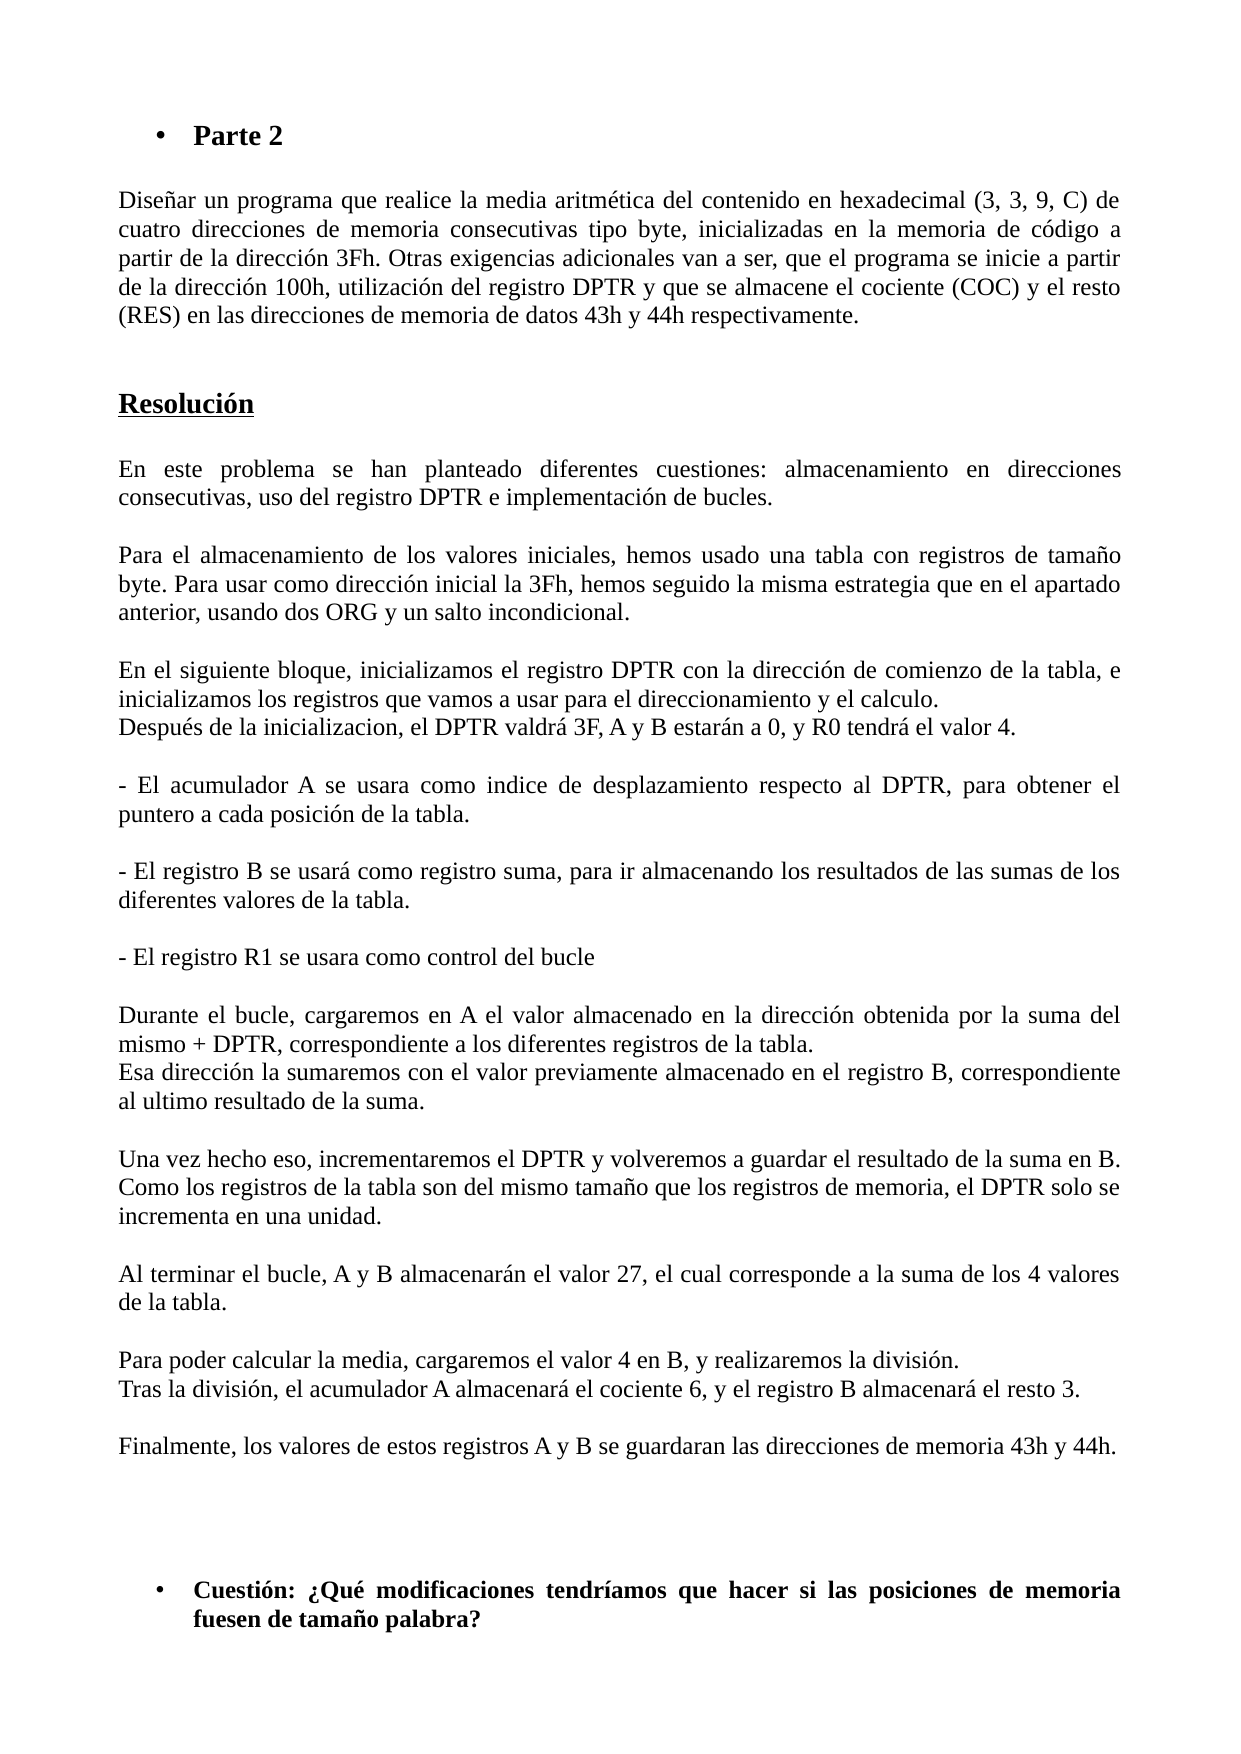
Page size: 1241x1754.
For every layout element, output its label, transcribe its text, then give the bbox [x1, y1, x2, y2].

text Una vez hecho eso, incrementaremos el DPTR y volveremos a guardar el resultado de la suma en B. [118, 1144, 1122, 1172]
text En el siguiente bloque, inicializamos el registro DPTR con la dirección de comienzo de la tabla, e inicializamos los registros que vamos a usar para el direccionamiento y el calculo. [118, 655, 1122, 712]
text Diseñar un programa que realice la media aritmética del contenido en hexadecimal (3, 3, 9, C) de cuatro direcciones de memoria consecutivas tipo byte, inicializadas en la memoria de código a partir de la dirección 3Fh. Otras exigencias adicionales van a ser, que el programa se inicie a partir de la dirección 100h, utilización del registro DPTR y que se almacene el cociente (COC) y el resto (RES) en las direcciones de memoria de datos 43h y 44h respectivamente. [118, 185, 1122, 329]
text Esa dirección la sumaremos con el valor previamente almacenado en el registro B, correspondiente al ultimo resultado de la suma. [118, 1057, 1122, 1115]
text Finalmente, los valores de estos registros A y B se guardaran las direcciones de memoria 43h y 44h. [118, 1431, 1122, 1460]
text - El acumulador A se usara como indice de desplazamiento respecto al DPTR, para obtener el puntero a cada posición de la tabla. [118, 770, 1122, 827]
text Para poder calcular la media, cargaremos el valor 4 en B, y realizaremos la división. [118, 1345, 1122, 1374]
text Como los registros de la tabla son del mismo tamaño que los registros de memoria, el DPTR solo se incrementa en una unidad. [118, 1172, 1122, 1230]
text Durante el bucle, cargaremos en A el valor almacenado en la dirección obtenida por la suma del mismo + DPTR, correspondiente a los diferentes registros de la tabla. [118, 1000, 1122, 1057]
list Parte 2 [156, 118, 1122, 152]
text Al terminar el bucle, A y B almacenarán el valor 27, el cual corresponde a la suma de los 4 valores de la tabla. [118, 1259, 1122, 1316]
list Cuestión: ¿Qué modificaciones tendríamos que hacer si las posiciones de memoria fuesen de tamaño palabra? [156, 1575, 1122, 1632]
text En este problema se han planteado diferentes cuestiones: almacenamiento en direcciones consecutivas, uso del registro DPTR e implementación de bucles. [118, 454, 1122, 511]
text Tras la división, el acumulador A almacenará el cociente 6, y el registro B almacenará el resto 3. [118, 1374, 1122, 1402]
text - El registro B se usará como registro suma, para ir almacenando los resultados de las sumas de los diferentes valores de la tabla. [118, 856, 1122, 914]
text Resolución [118, 387, 1122, 420]
text Para el almacenamiento de los valores iniciales, hemos usado una tabla con registros de tamaño byte. Para usar como dirección inicial la 3Fh, hemos seguido la misma estrategia que en el apartado anterior, usando dos ORG y un salto incondicional. [118, 540, 1122, 626]
text Después de la inicializacion, el DPTR valdrá 3F, A y B estarán a 0, y R0 tendrá el valor 4. [118, 712, 1122, 741]
text - El registro R1 se usara como control del bucle [118, 942, 1122, 971]
